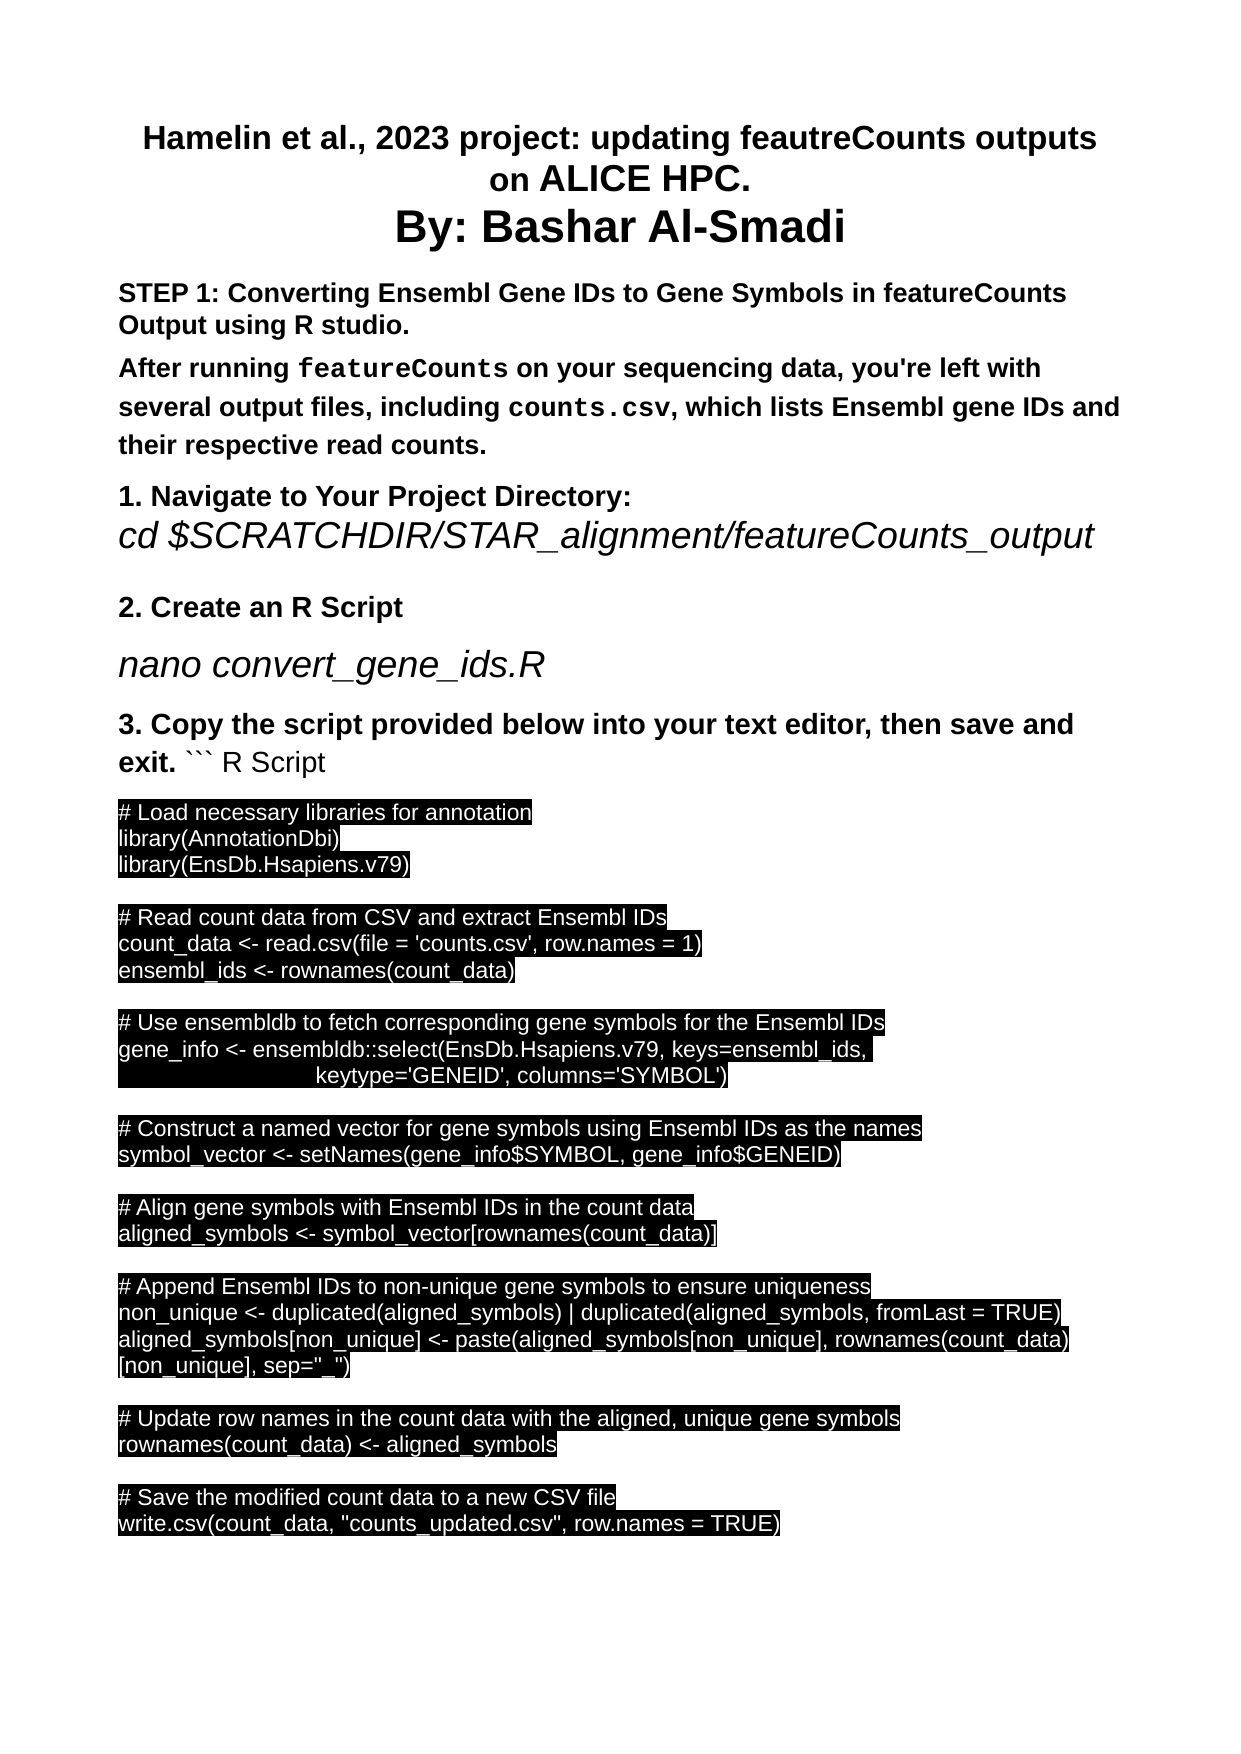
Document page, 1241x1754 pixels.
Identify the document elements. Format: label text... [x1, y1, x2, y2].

text ensembl_ids <- rownames(count_data) [118, 957, 1122, 983]
text cd $SCRATCHDIR/STAR_alignment/featureCounts_output [118, 513, 1122, 556]
subtitle STEP 1: Converting Ensembl Gene IDs to Gene Symbols in featureCounts Output using R studio. [118, 277, 1122, 340]
text write.csv(count_data, "counts_updated.csv", row.names = TRUE) [118, 1510, 1122, 1536]
text # Save the modified count data to a new CSV file [118, 1484, 1122, 1510]
text aligned_symbols <- symbol_vector[rownames(count_data)] [118, 1220, 1122, 1247]
text # Align gene symbols with Ensembl IDs in the count data [118, 1194, 1122, 1220]
text rownames(count_data) <- aligned_symbols [118, 1431, 1122, 1457]
text library(EnsDb.Hsapiens.v79) [118, 851, 1122, 878]
text gene_info <- ensembldb::select(EnsDb.Hsapiens.v79, keys=ensembl_ids, [118, 1036, 1122, 1062]
text nano convert_gene_ids.R [118, 643, 1122, 686]
text # Use ensembldb to fetch corresponding gene symbols for the Ensembl IDs [118, 1009, 1122, 1036]
text symbol_vector <- setNames(gene_info$SYMBOL, gene_info$GENEID) [118, 1141, 1122, 1167]
text # Update row names in the count data with the aligned, unique gene symbols [118, 1405, 1122, 1431]
text # Load necessary libraries for annotation [118, 798, 1122, 825]
text 1. Navigate to Your Project Directory: [118, 479, 1122, 513]
text 3. Copy the script provided below into your text editor, then save and exit. ``` R Script [118, 707, 1122, 779]
text count_data <- read.csv(file = 'counts.csv', row.names = 1) [118, 930, 1122, 957]
text 2. Create an R Script [118, 589, 1122, 623]
text # Read count data from CSV and extract Ensembl IDs [118, 904, 1122, 930]
text library(AnnotationDbi) [118, 825, 1122, 851]
text # Append Ensembl IDs to non-unique gene symbols to ensure uniqueness [118, 1273, 1122, 1299]
text keytype='GENEID', columns='SYMBOL') [118, 1062, 1122, 1088]
text Hamelin et al., 2023 project: updating feautreCounts outputs on ALICE HPC. By: Bashar Al-Smadi [118, 118, 1122, 252]
text After running featureCounts on your sequencing data, you're left with several output files, including counts.csv, which lists Ensembl gene IDs and their respective read counts. [118, 352, 1122, 460]
text non_unique <- duplicated(aligned_symbols) | duplicated(aligned_symbols, fromLast = TRUE) [118, 1299, 1122, 1326]
text aligned_symbols[non_unique] <- paste(aligned_symbols[non_unique], rownames(count_data)[non_unique], sep="_") [118, 1326, 1122, 1378]
text # Construct a named vector for gene symbols using Ensembl IDs as the names [118, 1115, 1122, 1141]
